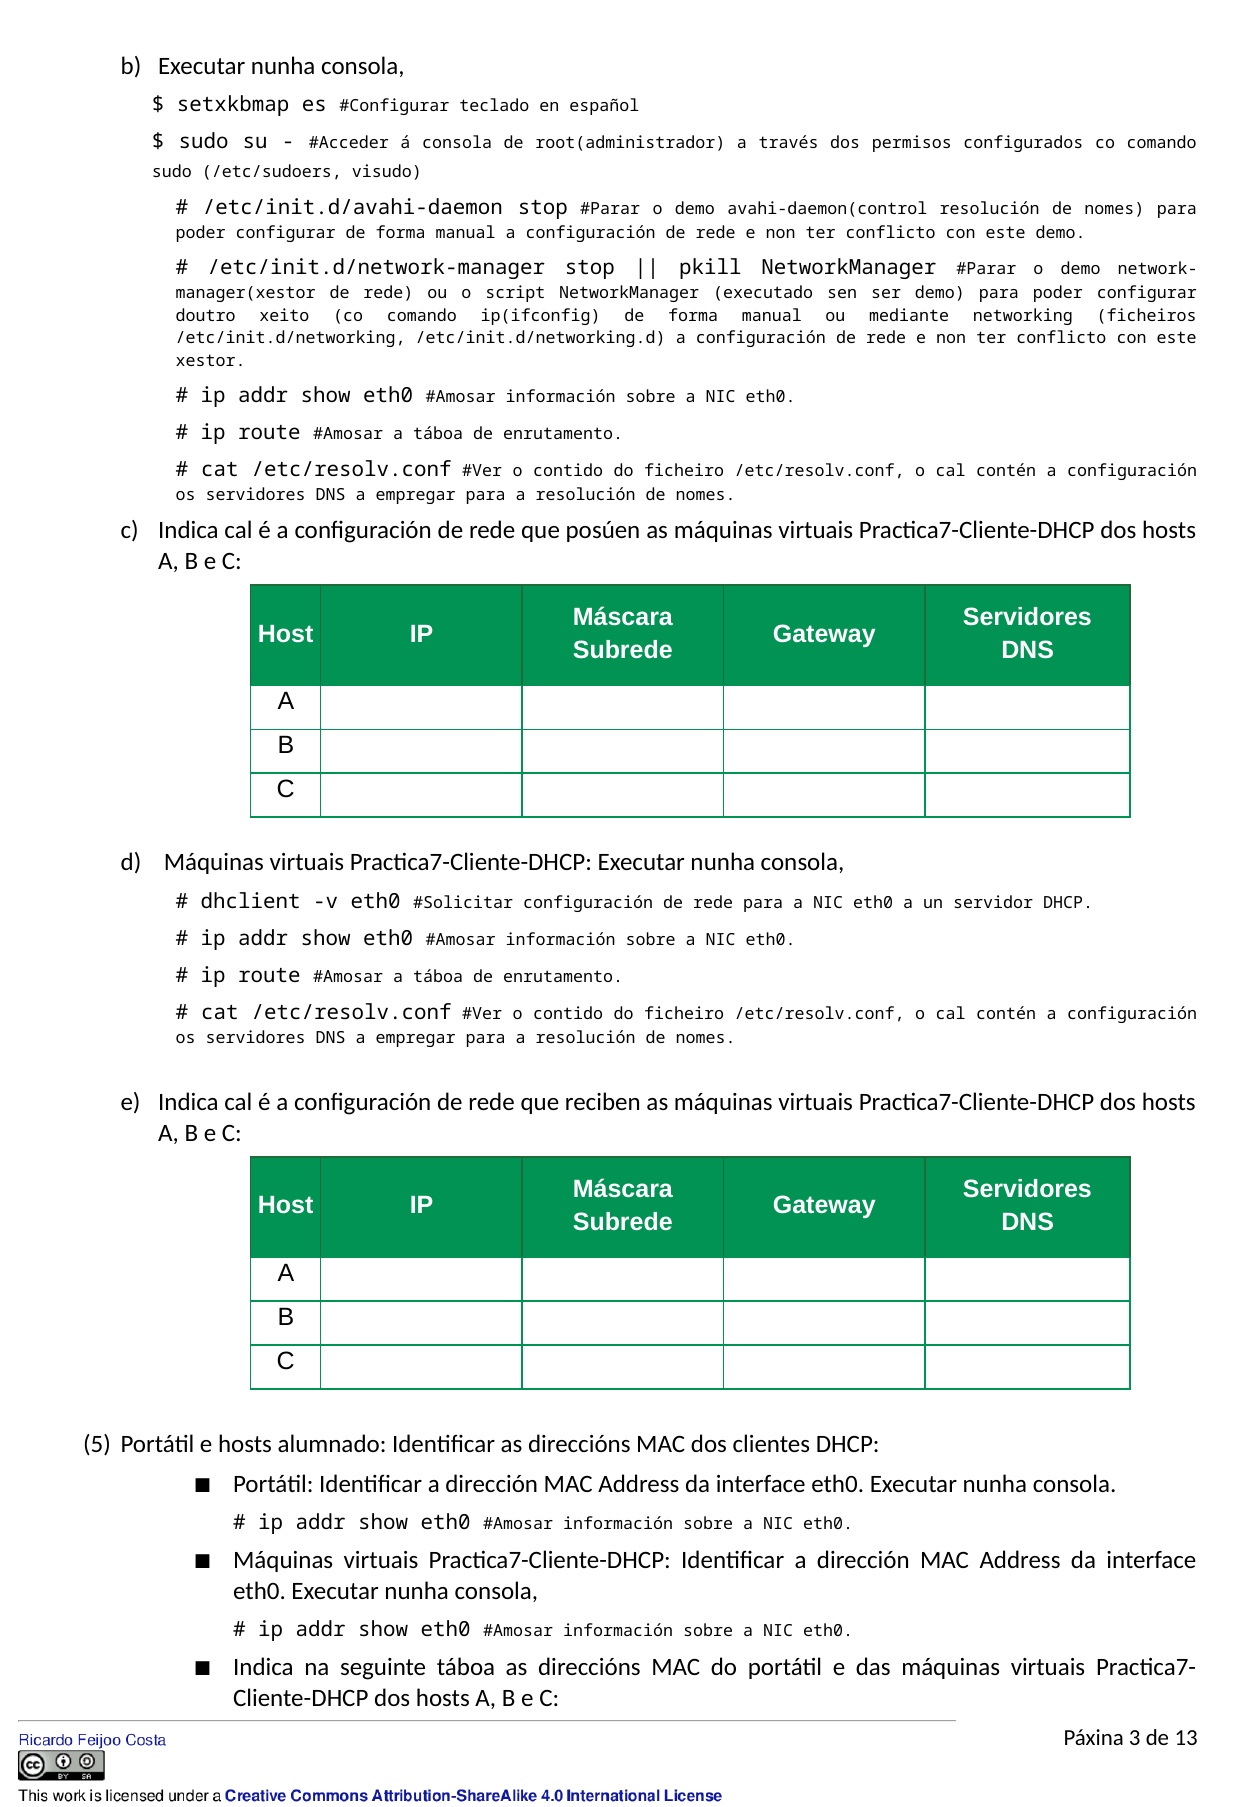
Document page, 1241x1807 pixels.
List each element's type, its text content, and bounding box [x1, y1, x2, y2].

list Indica cal é a configuración de rede que posúen as máquinas virtuais Practica7-Cliente-DHCP dos hosts A, B e C: [120, 514, 1197, 576]
list Máquinas virtuais Practica7-Cliente-DHCP: Identificar a dirección MAC Address da interface eth0. Executar nunha consola, [195, 1544, 1197, 1605]
list Portátil: Identificar a dirección MAC Address da interface eth0. Executar nunha consola. [195, 1468, 1197, 1498]
table_cell B [251, 730, 320, 772]
table_header Máscara Subrede [523, 1158, 723, 1257]
table_cell [523, 1258, 723, 1300]
table_cell [926, 1258, 1129, 1300]
list # cat /etc/resolv.conf #Ver o contido do ficheiro /etc/resolv.conf, o cal contén a configuración os servidores DNS a empregar para a resolución de nomes. [140, 997, 1197, 1048]
table_cell A [251, 686, 320, 728]
table_cell [523, 1302, 723, 1344]
list # cat /etc/resolv.conf #Ver o contido do ficheiro /etc/resolv.conf, o cal contén a configuración os servidores DNS a empregar para a resolución de nomes. [140, 454, 1197, 506]
list Indica cal é a configuración de rede que reciben as máquinas virtuais Practica7-Cliente-DHCP dos hosts A, B e C: [120, 1086, 1197, 1147]
table_cell [724, 686, 924, 728]
table_header Host [251, 1158, 320, 1257]
list Portátil e hosts alumnado: Identificar as direccións MAC dos clientes DHCP: [83, 1429, 1197, 1459]
table_cell [724, 1346, 924, 1388]
table_header Servidores DNS [926, 1158, 1129, 1257]
table_cell C [251, 1346, 320, 1388]
table_header IP [321, 586, 521, 685]
table_cell [321, 730, 521, 772]
picture [8, 1715, 957, 1806]
table_cell [926, 686, 1129, 728]
table_header IP [321, 1158, 521, 1257]
table_header Gateway [724, 1158, 924, 1257]
list $ setxkbmap es #Configurar teclado en español [116, 89, 1197, 118]
table_cell [926, 1346, 1129, 1388]
table_cell [724, 1302, 924, 1344]
list # ip addr show eth0 #Amosar información sobre a NIC eth0. [195, 1507, 1197, 1536]
table_header Gateway [724, 586, 924, 685]
list # /etc/init.d/avahi-daemon stop #Parar o demo avahi-daemon(control resolución de nomes) para poder configurar de forma manual a configuración de rede e non ter conflicto con este demo. [140, 192, 1197, 243]
list # ip addr show eth0 #Amosar información sobre a NIC eth0. [140, 923, 1197, 951]
table_header Servidores DNS [926, 586, 1129, 685]
table_cell [523, 686, 723, 728]
table_cell A [251, 1258, 320, 1300]
list # ip route #Amosar a táboa de enrutamento. [140, 960, 1197, 989]
table_cell C [251, 774, 320, 816]
table_header Host [251, 586, 320, 685]
table_cell [926, 1302, 1129, 1344]
list Máquinas virtuais Practica7-Cliente-DHCP: Executar nunha consola, [120, 847, 1197, 877]
table_cell [321, 774, 521, 816]
table_cell [321, 1346, 521, 1388]
table_cell [926, 774, 1129, 816]
list # ip route #Amosar a táboa de enrutamento. [140, 417, 1197, 446]
table_cell [926, 730, 1129, 772]
list $ sudo su - #Acceder á consola de root(administrador) a través dos permisos configurados co comando sudo (/etc/sudoers, visudo) [116, 127, 1197, 183]
list # ip addr show eth0 #Amosar información sobre a NIC eth0. [195, 1614, 1197, 1643]
table_header Máscara Subrede [523, 586, 723, 685]
table_cell [724, 730, 924, 772]
list Indica na seguinte táboa as direccións MAC do portátil e das máquinas virtuais Practica7-Cliente-DHCP dos hosts A, B e C: [195, 1651, 1197, 1712]
table_cell [321, 686, 521, 728]
table_cell [321, 1258, 521, 1300]
table_cell [523, 730, 723, 772]
table_cell [724, 774, 924, 816]
table_cell [523, 774, 723, 816]
table_cell [523, 1346, 723, 1388]
table_cell B [251, 1302, 320, 1344]
list # /etc/init.d/network-manager stop || pkill NetworkManager #Parar o demo network-manager(xestor de rede) ou o script NetworkManager (executado sen ser demo) para poder configurar doutro xeito (co comando ip(ifconfig) de forma manual ou mediante networking (ficheiros /etc/init.d/networking, /etc/init.d/networking.d) a configuración de rede e non ter conflicto con este xestor. [140, 252, 1197, 371]
list # dhclient -v eth0 #Solicitar configuración de rede para a NIC eth0 a un servidor DHCP. [140, 886, 1197, 914]
table_cell [724, 1258, 924, 1300]
table_cell [321, 1302, 521, 1344]
list Executar nunha consola, [120, 50, 1197, 81]
list # ip addr show eth0 #Amosar información sobre a NIC eth0. [140, 380, 1197, 409]
